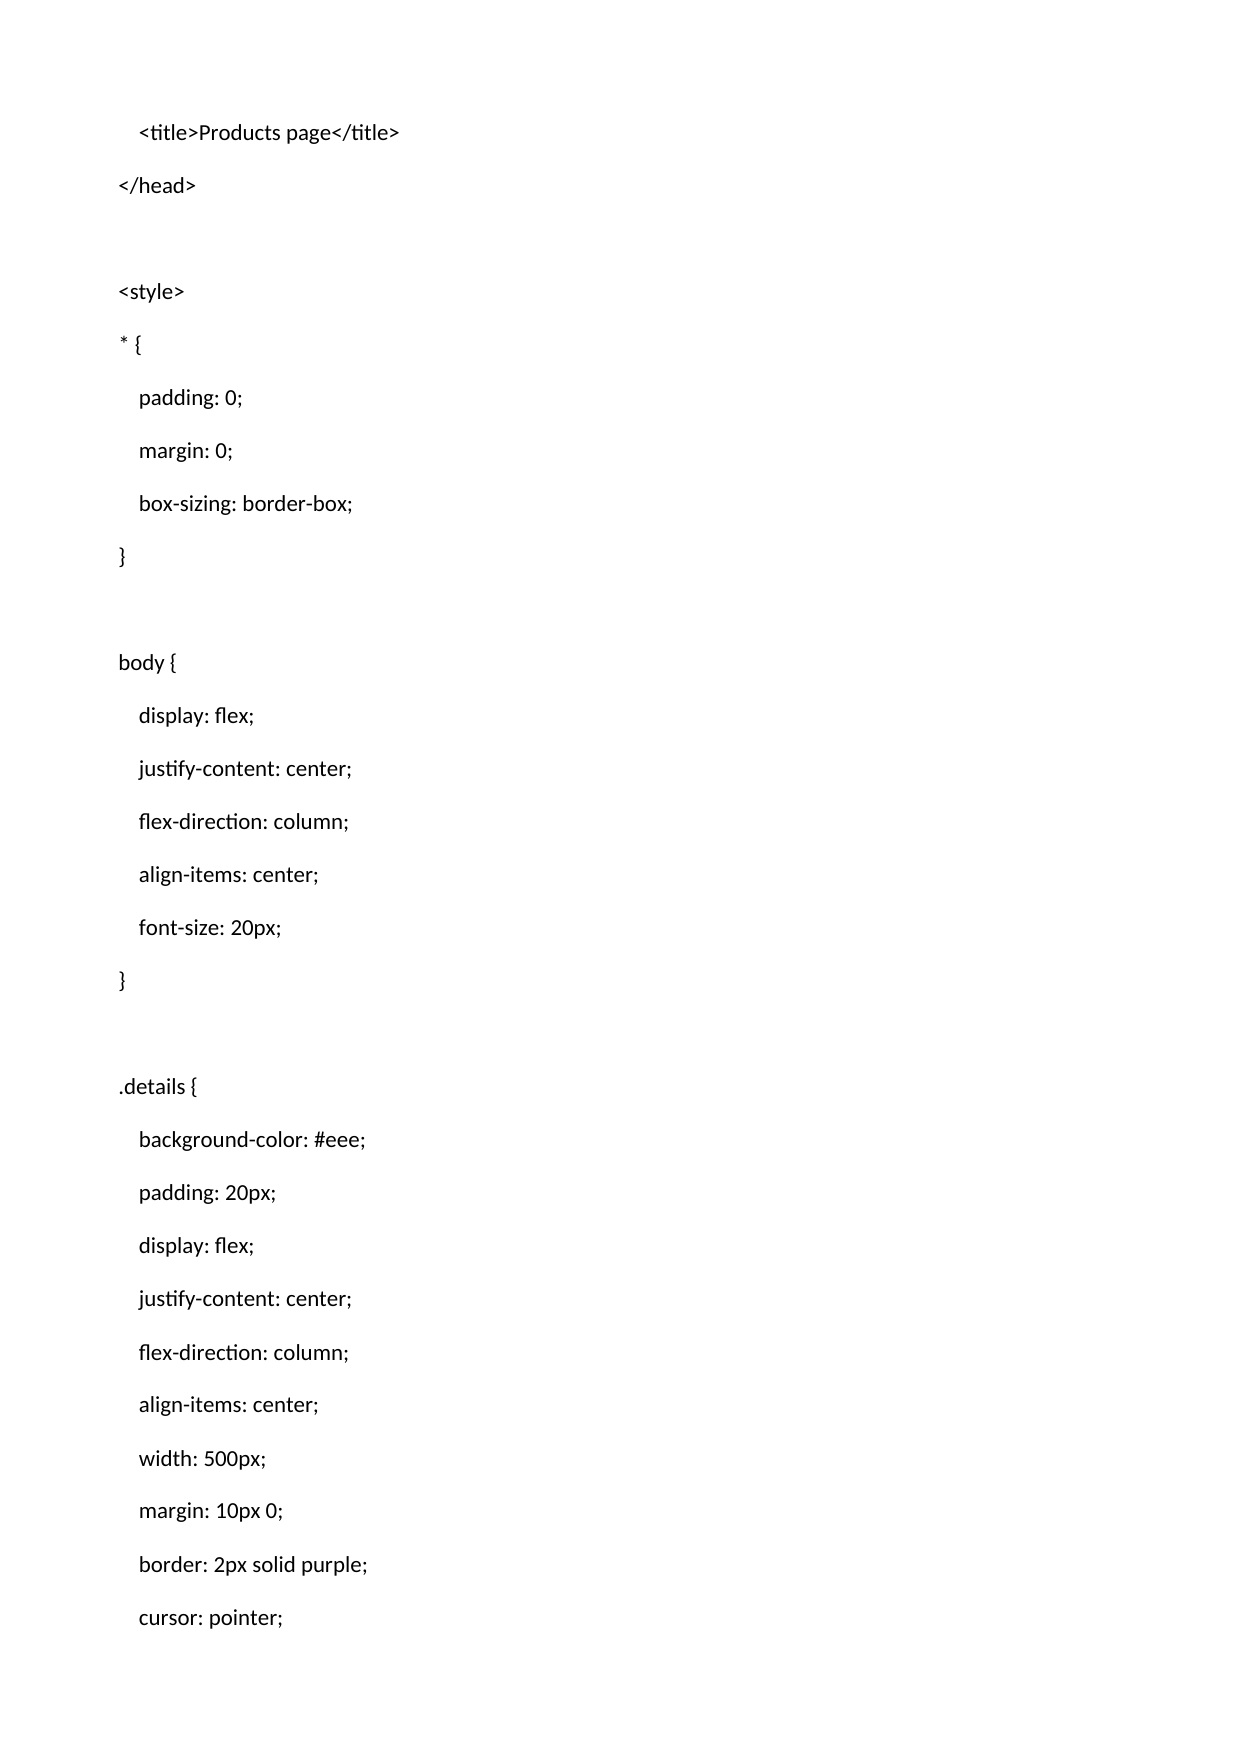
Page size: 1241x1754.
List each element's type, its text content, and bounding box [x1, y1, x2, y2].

text margin: 0; [118, 436, 1122, 464]
text padding: 20px; [118, 1178, 1122, 1207]
text align-items: center; [118, 1391, 1122, 1419]
text body { [118, 648, 1122, 676]
text * { [118, 330, 1122, 358]
text flex-direction: column; [118, 1338, 1122, 1366]
text flex-direction: column; [118, 807, 1122, 835]
text display: flex; [118, 1232, 1122, 1259]
text justify-content: center; [118, 1284, 1122, 1313]
text cursor: pointer; [118, 1603, 1122, 1631]
text margin: 10px 0; [118, 1497, 1122, 1525]
text </head> [118, 171, 1122, 199]
text justify-content: center; [118, 754, 1122, 782]
text } [118, 966, 1122, 994]
text <style> [118, 277, 1122, 305]
text padding: 0; [118, 383, 1122, 411]
text width: 500px; [118, 1444, 1122, 1472]
text align-items: center; [118, 860, 1122, 888]
text background-color: #eee; [118, 1126, 1122, 1153]
text font-size: 20px; [118, 913, 1122, 941]
text border: 2px solid purple; [118, 1550, 1122, 1578]
text box-sizing: border-box; [118, 489, 1122, 517]
text display: flex; [118, 701, 1122, 729]
text .details { [118, 1072, 1122, 1101]
text <title>Products page</title> [118, 118, 1122, 146]
text } [118, 542, 1122, 570]
